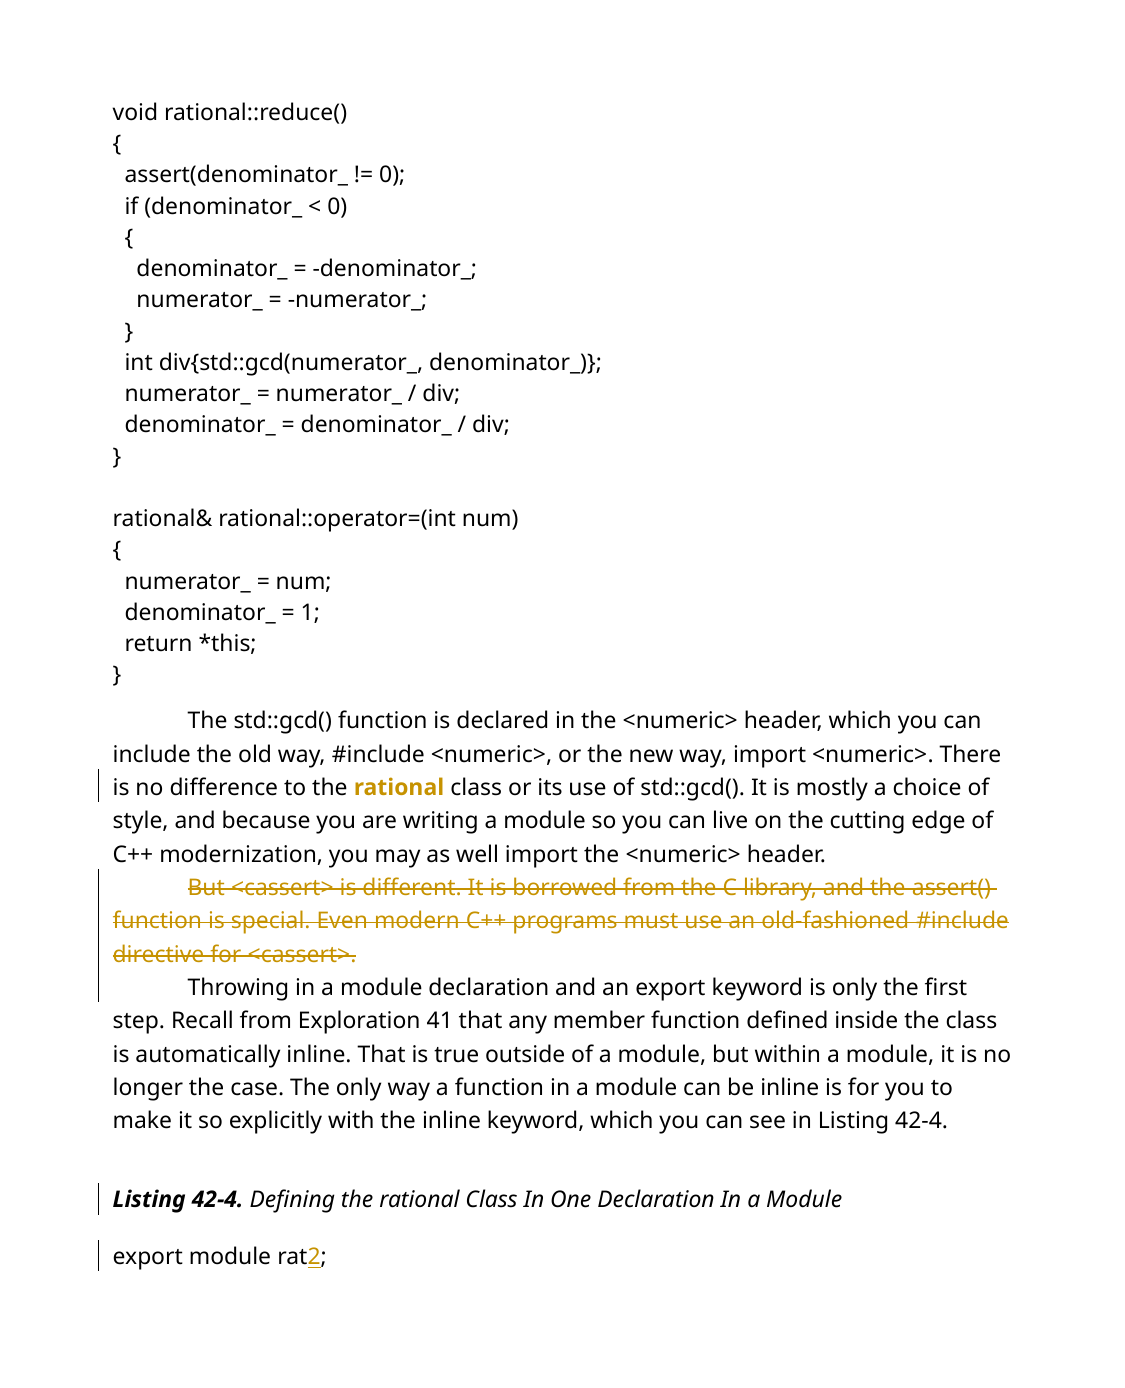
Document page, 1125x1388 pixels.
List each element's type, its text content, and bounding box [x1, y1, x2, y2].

text numerator_ = num; [112, 565, 1012, 596]
text } [112, 440, 1012, 471]
text export module rat2; [112, 1240, 1012, 1271]
text { [112, 533, 1012, 565]
text { [112, 127, 1012, 158]
text The std::gcd() function is declared in the <numeric> header, which you can include the old way, #include <numeric>, or the new way, import <numeric>. There is no difference to the rational class or its use of std::gcd(). It is mostly a choice of style, and because you are writing a module so you can live on the cutting edge of C++ modernization, you may as well import the <numeric> header. [112, 702, 1012, 869]
text int div{std::gcd(numerator_, denominator_)}; [112, 346, 1012, 377]
text void rational::reduce() [112, 96, 1012, 127]
text Throwing in a module declaration and an export keyword is only the first step. Recall from Exploration 41 that any member function defined inside the class is automatically inline. That is true outside of a module, but within a module, it is no longer the case. The only way a function in a module can be inline is for you to make it so explicitly with the inline keyword, which you can see in Listing 42-4. [112, 869, 1012, 969]
text denominator_ = 1; [112, 596, 1012, 627]
text } [112, 315, 1012, 346]
text denominator_ = -denominator_; [112, 252, 1012, 283]
text Listing 42-4. Defining the rational Class In One Declaration In a Module [112, 1183, 1012, 1215]
text if (denominator_ < 0) [112, 190, 1012, 221]
text numerator_ = -numerator_; [112, 283, 1012, 315]
text return *this; [112, 627, 1012, 658]
text } [112, 658, 1012, 690]
text denominator_ = denominator_ / div; [112, 408, 1012, 440]
text assert(denominator_ != 0); [112, 158, 1012, 190]
text numerator_ = numerator_ / div; [112, 377, 1012, 408]
text rational& rational::operator=(int num) [112, 502, 1012, 533]
text { [112, 221, 1012, 252]
